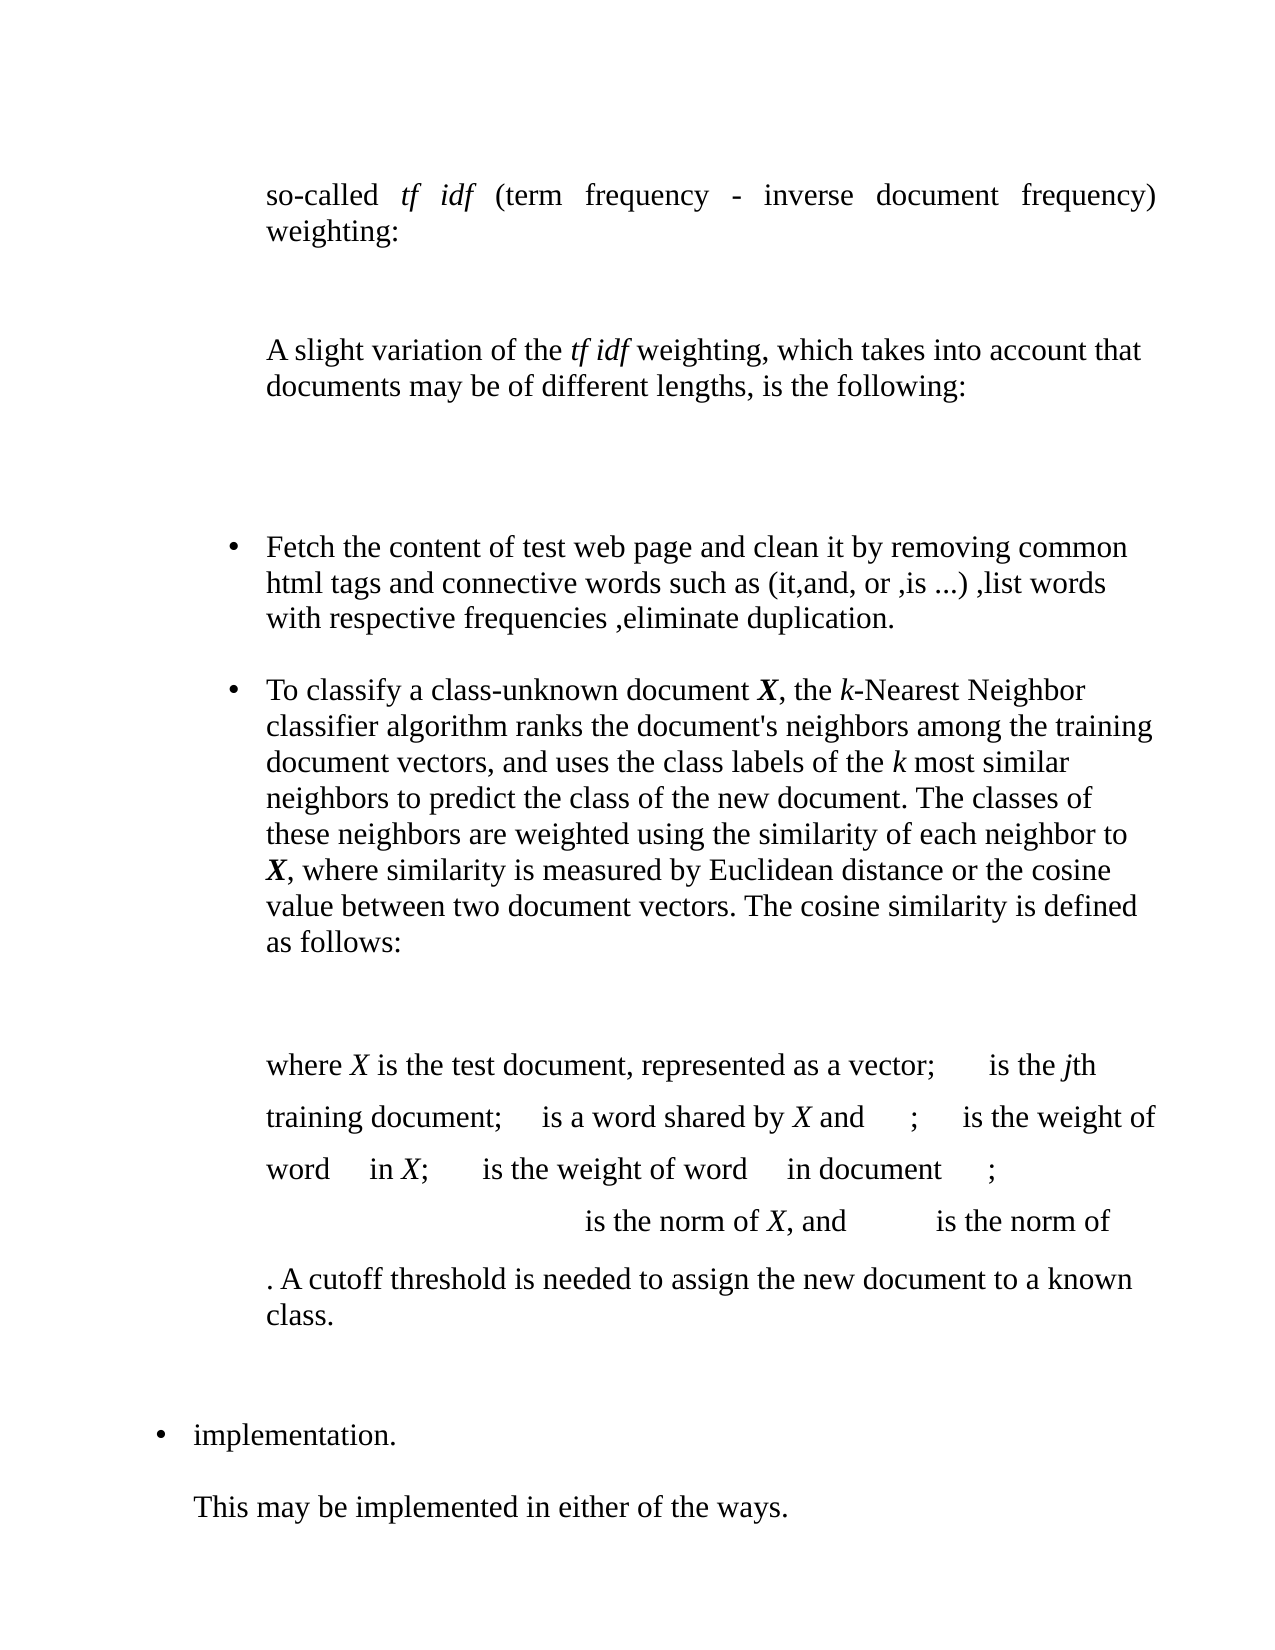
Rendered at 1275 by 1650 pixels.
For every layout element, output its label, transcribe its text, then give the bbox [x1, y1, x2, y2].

text A slight variation of the tf idf weighting, which takes into account that documents may be of different lengths, is the following: [266, 331, 1157, 403]
list Fetch the content of test web page and clean it by removing common html tags and connective words such as (it,and, or ,is ...) ,list words with respective frequencies ,eliminate duplication. [228, 528, 1157, 636]
list To classify a class-unknown document X, the k-Nearest Neighbor classifier algorithm ranks the document's neighbors among the training document vectors, and uses the class labels of the k most similar neighbors to predict the class of the new document. The classes of these neighbors are weighted using the similarity of each neighbor to X, where similarity is measured by Euclidean distance or the cosine value between two document vectors. The cosine similarity is defined as follows: [228, 672, 1157, 959]
text where X is the test document, represented as a vector; is the jth training document; is a word shared by X and ; is the weight of word in X; is the weight of word in document ; is the norm of X, and is the norm of . A cutoff threshold is needed to assign the new document to a known class. [266, 1047, 1157, 1332]
list implementation. [156, 1417, 1157, 1453]
list so-called tf idf (term frequency - inverse document frequency) weighting: [228, 176, 1157, 248]
list This may be implemented in either of the ways. [156, 1488, 1157, 1524]
